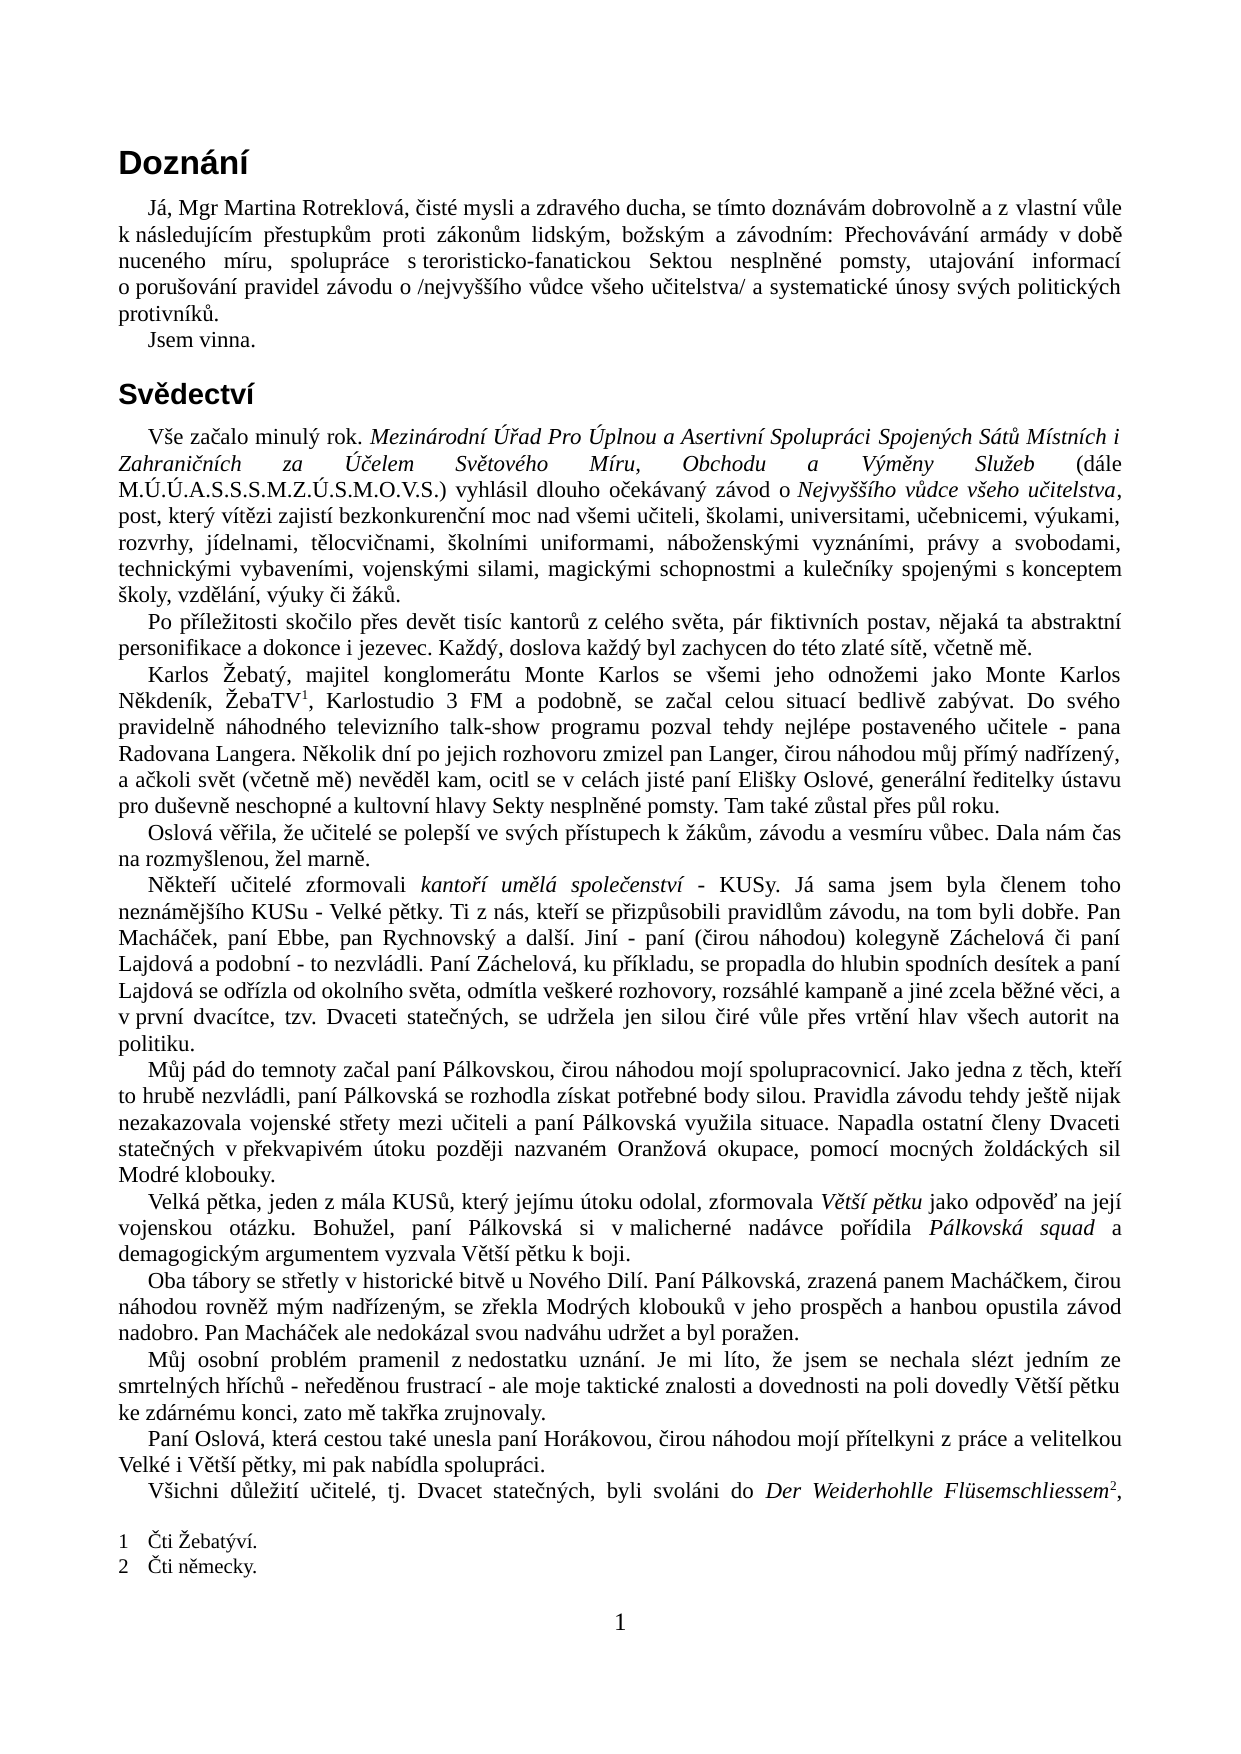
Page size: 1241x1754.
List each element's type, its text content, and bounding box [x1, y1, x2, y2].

text Můj osobní problém pramenil z nedostatku uznání. Je mi líto, že jsem se nechala slézt jedním ze smrtelných hříchů - neředěnou frustrací - ale moje taktické znalosti a dovednosti na poli dovedly Větší pětku ke zdárnému konci, zato mě takřka zrujnovaly. [118, 1346, 1122, 1425]
text Karlos Žebatý, majitel konglomerátu Monte Karlos se všemi jeho odnožemi jako Monte Karlos Někdeník, ŽebaTV, Karlostudio 3 FM a podobně, se začal celou situací bedlivě zabývat. Do svého pravidelně náhodného televizního talk-show programu pozval tehdy nejlépe postaveného učitele - pana Radovana Langera. Několik dní po jejich rozhovoru zmizel pan Langer, čirou náhodou můj přímý nadřízený, a ačkoli svět (včetně mě) nevěděl kam, ocitl se v celách jisté paní Elišky Oslové, generální ředitelky ústavu pro duševně neschopné a kultovní hlavy Sekty nesplněné pomsty. Tam také zůstal přes půl roku. [118, 661, 1122, 819]
text Jsem vinna. [118, 326, 1122, 352]
text Čti německy. [118, 1553, 1122, 1578]
text Všichni důležití učitelé, tj. Dvacet statečných, byli svoláni do Der Weiderhohlle Flüsemschliessem, skromného sídla v Bavorsku, a přechovávání armád bylo zcela zakázáno, aby se zabránilo dalšímu zbytečnému prolévání inkoustu na celosvětové zprávy o vývoji bitev. [118, 1478, 1122, 1504]
text Já, Mgr Martina Rotreklová, čisté mysli a zdravého ducha, se tímto doznávám dobrovolně a z vlastní vůle k následujícím přestupkům proti zákonům lidským, božským a závodním: Přechovávání armády v době nuceného míru, spolupráce s teroristicko-fanatickou Sektou nesplněné pomsty, utajování informací o porušování pravidel závodu o /nejvyššího vůdce všeho učitelstva/ a systematické únosy svých politických protivníků. [118, 194, 1122, 326]
text Oslová věřila, že učitelé se polepší ve svých přístupech k žákům, závodu a vesmíru vůbec. Dala nám čas na rozmyšlenou, žel marně. [118, 819, 1122, 871]
subtitle Svědectví [118, 377, 1122, 411]
text Po příležitosti skočilo přes devět tisíc kantorů z celého světa, pár fiktivních postav, nějaká ta abstraktní personifikace a dokonce i jezevec. Každý, doslova každý byl zachycen do této zlaté sítě, včetně mě. [118, 608, 1122, 661]
text Někteří učitelé zformovali kantoří umělá společenství - KUSy. Já sama jsem byla členem toho neznámějšího KUSu - Velké pětky. Ti z nás, kteří se přizpůsobili pravidlům závodu, na tom byli dobře. Pan Macháček, paní Ebbe, pan Rychnovský a další. Jiní - paní (čirou náhodou) kolegyně Záchelová či paní Lajdová a podobní - to nezvládli. Paní Záchelová, ku příkladu, se propadla do hlubin spodních desítek a paní Lajdová se odřízla od okolního světa, odmítla veškeré rozhovory, rozsáhlé kampaně a jiné zcela běžné věci, a v první dvacítce, tzv. Dvaceti statečných, se udržela jen silou čiré vůle přes vrtění hlav všech autorit na politiku. [118, 871, 1122, 1056]
text Oba tábory se střetly v historické bitvě u Nového Dilí. Paní Pálkovská, zrazená panem Macháčkem, čirou náhodou rovněž mým nadřízeným, se zřekla Modrých klobouků v jeho prospěch a hanbou opustila závod nadobro. Pan Macháček ale nedokázal svou nadváhu udržet a byl poražen. [118, 1267, 1122, 1346]
subtitle Doznání [118, 143, 1122, 182]
text Čti Žebatýví. [118, 1529, 1122, 1553]
text Paní Oslová, která cestou také unesla paní Horákovou, čirou náhodou mojí přítelkyni z práce a velitelkou Velké i Větší pětky, mi pak nabídla spolupráci. [118, 1425, 1122, 1478]
text Můj pád do temnoty začal paní Pálkovskou, čirou náhodou mojí spolupracovnicí. Jako jedna z těch, kteří to hrubě nezvládli, paní Pálkovská se rozhodla získat potřebné body silou. Pravidla závodu tehdy ještě nijak nezakazovala vojenské střety mezi učiteli a paní Pálkovská využila situace. Napadla ostatní členy Dvaceti statečných v překvapivém útoku později nazvaném Oranžová okupace, pomocí mocných žoldáckých sil Modré klobouky. [118, 1056, 1122, 1188]
text Velká pětka, jeden z mála KUSů, který jejímu útoku odolal, zformovala Větší pětku jako odpověď na její vojenskou otázku. Bohužel, paní Pálkovská si v malicherné nadávce pořídila Pálkovská squad a demagogickým argumentem vyzvala Větší pětku k boji. [118, 1188, 1122, 1267]
text Vše začalo minulý rok. Mezinárodní Úřad Pro Úplnou a Asertivní Spolupráci Spojených Sátů Místních i Zahraničních za Účelem Světového Míru, Obchodu a Výměny Služeb (dále M.Ú.Ú.A.S.S.S.M.Z.Ú.S.M.O.V.S.) vyhlásil dlouho očekávaný závod o Nejvyššího vůdce všeho učitelstva, post, který vítězi zajistí bezkonkurenční moc nad všemi učiteli, školami, universitami, učebnicemi, výukami, rozvrhy, jídelnami, tělocvičnami, školními uniformami, náboženskými vyznáními, právy a svobodami, technickými vybaveními, vojenskými silami, magickými schopnostmi a kulečníky spojenými s konceptem školy, vzdělání, výuky či žáků. [118, 423, 1122, 608]
